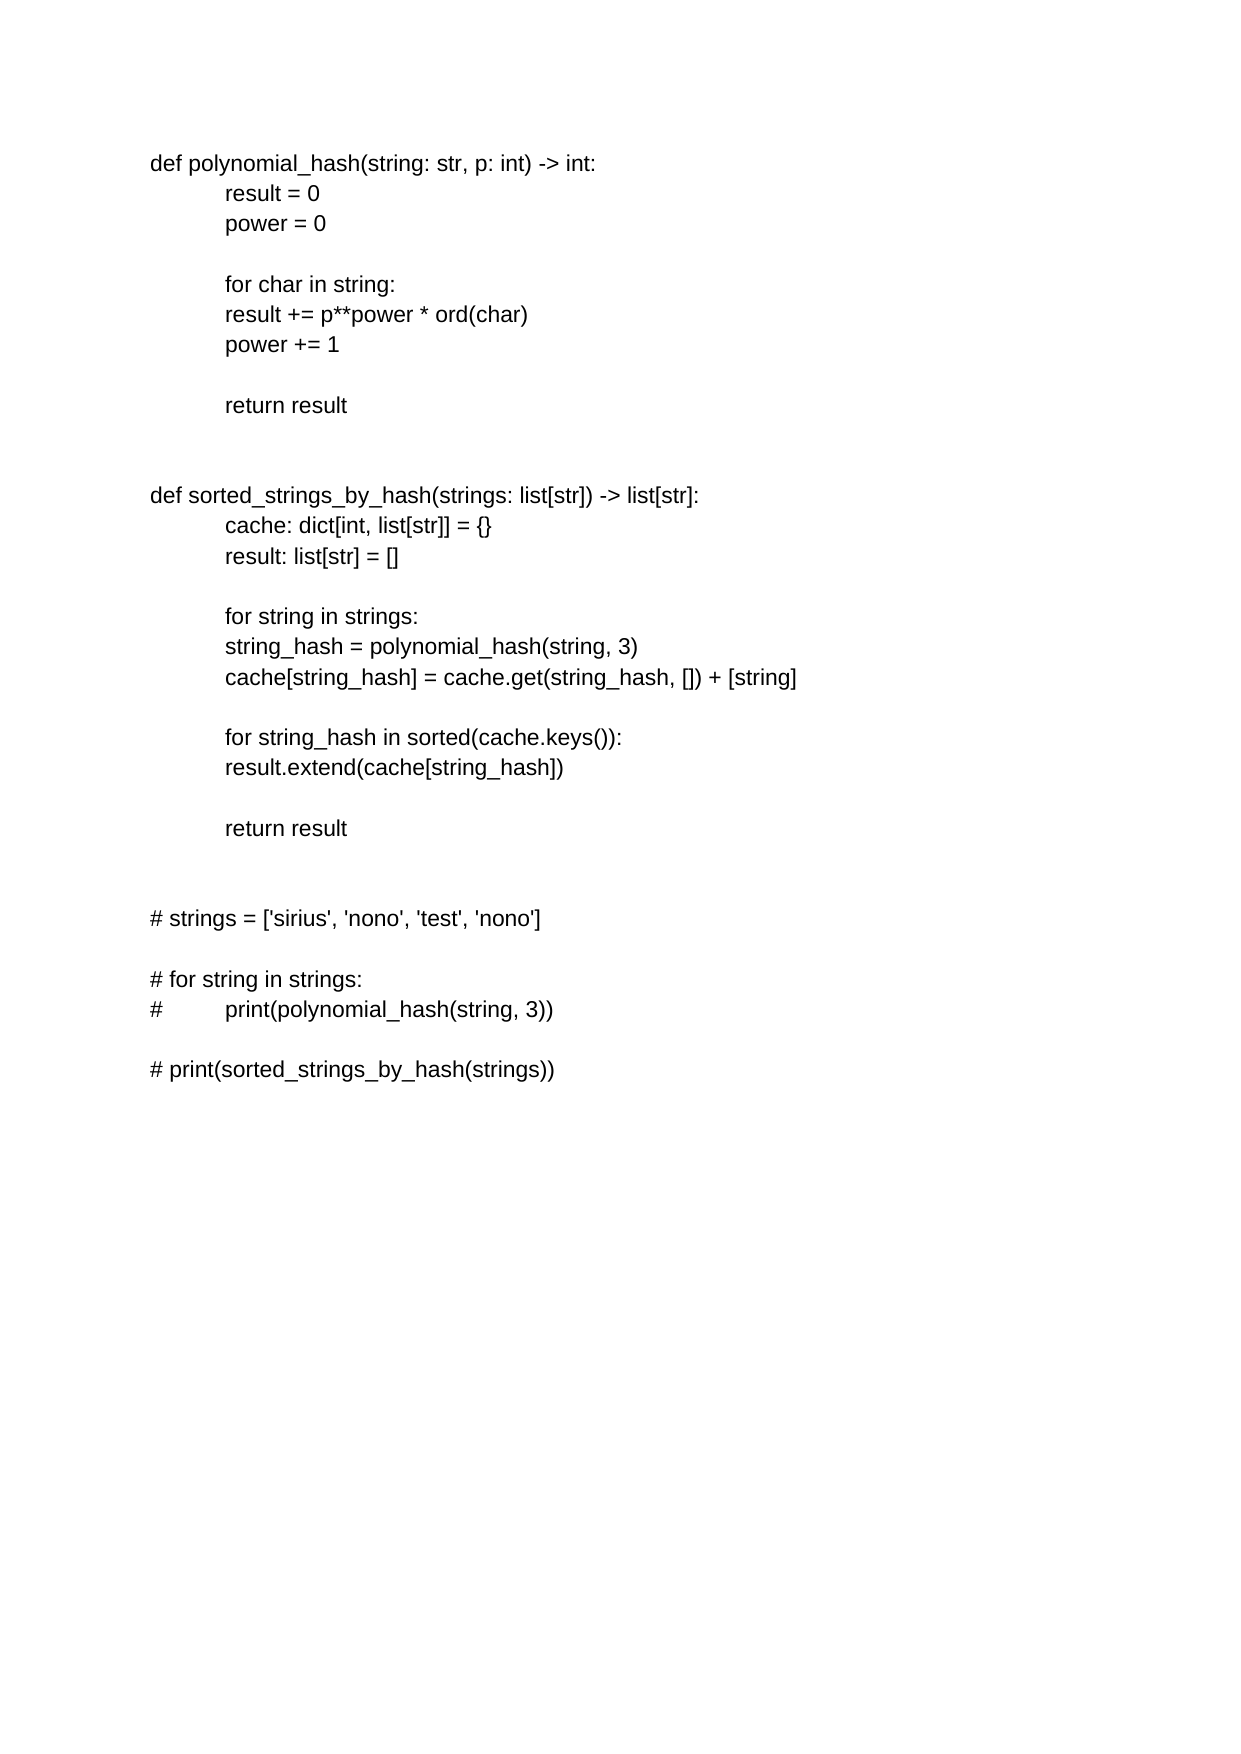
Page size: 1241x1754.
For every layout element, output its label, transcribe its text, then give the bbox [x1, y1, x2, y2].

text cache: dict[int, list[str]] = {} [150, 512, 1090, 539]
text for string_hash in sorted(cache.keys()): [150, 724, 1090, 750]
text result += p**power * ord(char) [150, 301, 1090, 327]
text def polynomial_hash(string: str, p: int) -> int: [150, 150, 1090, 176]
text power += 1 [150, 331, 1090, 358]
text # print(polynomial_hash(string, 3)) [150, 996, 1090, 1022]
text def sorted_strings_by_hash(strings: list[str]) -> list[str]: [150, 482, 1090, 509]
text # for string in strings: [150, 966, 1090, 992]
text string_hash = polynomial_hash(string, 3) [150, 633, 1090, 660]
text # print(sorted_strings_by_hash(strings)) [150, 1056, 1090, 1083]
text result.extend(cache[string_hash]) [150, 754, 1090, 781]
text result: list[str] = [] [150, 543, 1090, 569]
text # strings = ['sirius', 'nono', 'test', 'nono'] [150, 905, 1090, 932]
text cache[string_hash] = cache.get(string_hash, []) + [string] [150, 663, 1090, 690]
text for char in string: [150, 271, 1090, 297]
text for string in strings: [150, 603, 1090, 629]
text return result [150, 814, 1090, 841]
text power = 0 [150, 210, 1090, 237]
text return result [150, 392, 1090, 418]
text result = 0 [150, 180, 1090, 207]
